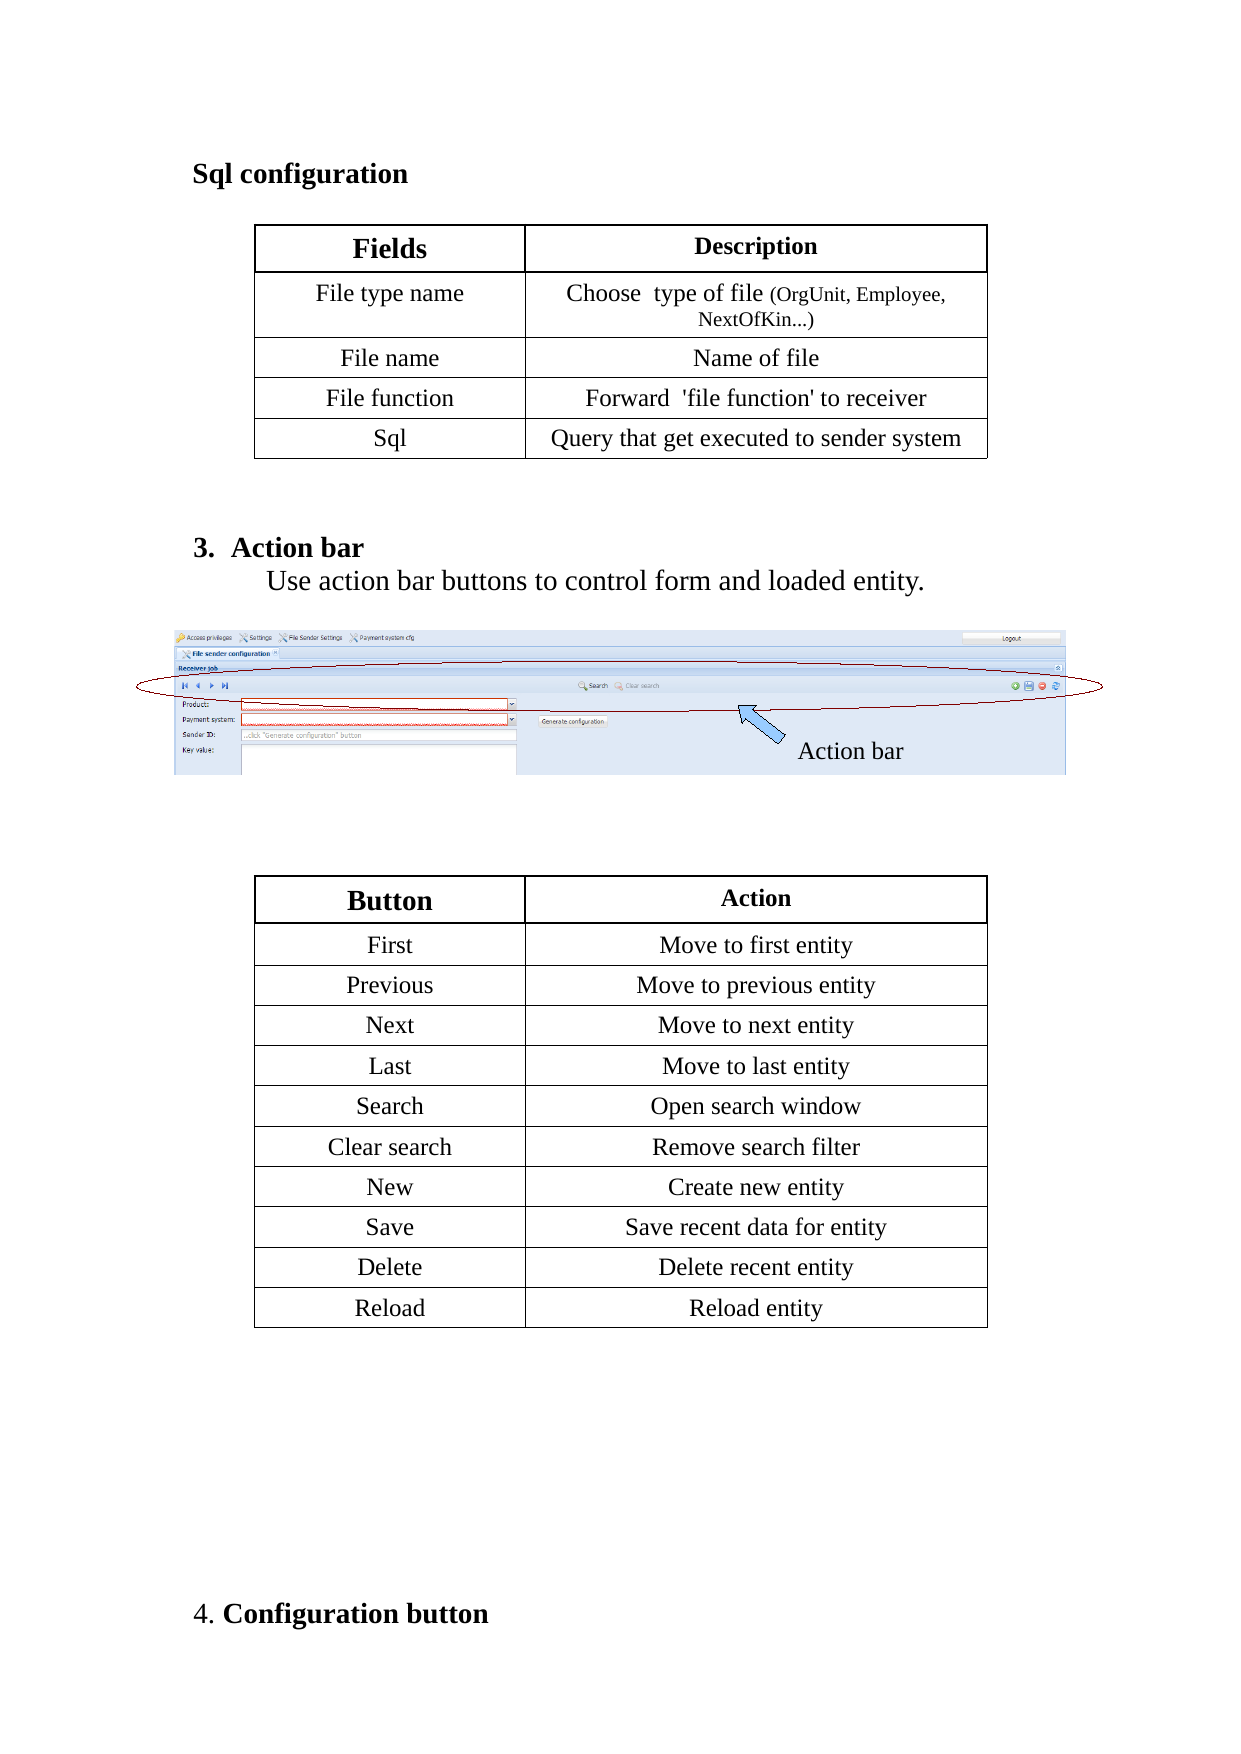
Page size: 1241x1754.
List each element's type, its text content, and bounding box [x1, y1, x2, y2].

table_cell Query that get executed to sender system [526, 419, 987, 458]
table_header Fields [256, 226, 524, 271]
text Sql configuration [118, 156, 1122, 190]
table_cell Save recent data for entity [526, 1207, 987, 1247]
text Use action bar buttons to control form and loaded entity. [118, 563, 1122, 597]
table_cell Previous [255, 966, 525, 1005]
table_cell Last [255, 1046, 525, 1085]
table_cell Reload [255, 1288, 525, 1327]
table_cell Save [255, 1207, 525, 1247]
table_cell File name [255, 338, 525, 377]
table_cell Delete [255, 1248, 525, 1287]
table_cell Clear search [255, 1127, 525, 1166]
table_cell Move to first entity [526, 924, 987, 964]
table_header Button [256, 877, 524, 922]
table_header Action [526, 877, 986, 922]
table_header Description [526, 226, 986, 271]
table_cell Forward 'file function' to receiver [526, 378, 987, 418]
table_cell File type name [255, 273, 525, 337]
list 4. Configuration button [156, 1596, 1122, 1629]
table_cell First [255, 924, 525, 964]
table_cell Create new entity [526, 1167, 987, 1206]
table_cell Move to next entity [526, 1006, 987, 1045]
table_cell Open search window [526, 1086, 987, 1126]
table_cell Sql [255, 419, 525, 458]
table_cell Move to previous entity [526, 966, 987, 1005]
table_cell Choose type of file (OrgUnit, Employee, NextOfKin...) [526, 273, 987, 337]
table_cell Move to last entity [526, 1046, 987, 1085]
table_cell File function [255, 378, 525, 418]
table_cell Reload entity [526, 1288, 987, 1327]
table_cell Delete recent entity [526, 1248, 987, 1287]
table_cell Remove search filter [526, 1127, 987, 1166]
table_cell Name of file [526, 338, 987, 377]
table_cell Next [255, 1006, 525, 1045]
table_cell New [255, 1167, 525, 1206]
list Action bar [193, 530, 1122, 563]
picture [174, 630, 1066, 765]
table_cell Search [255, 1086, 525, 1126]
